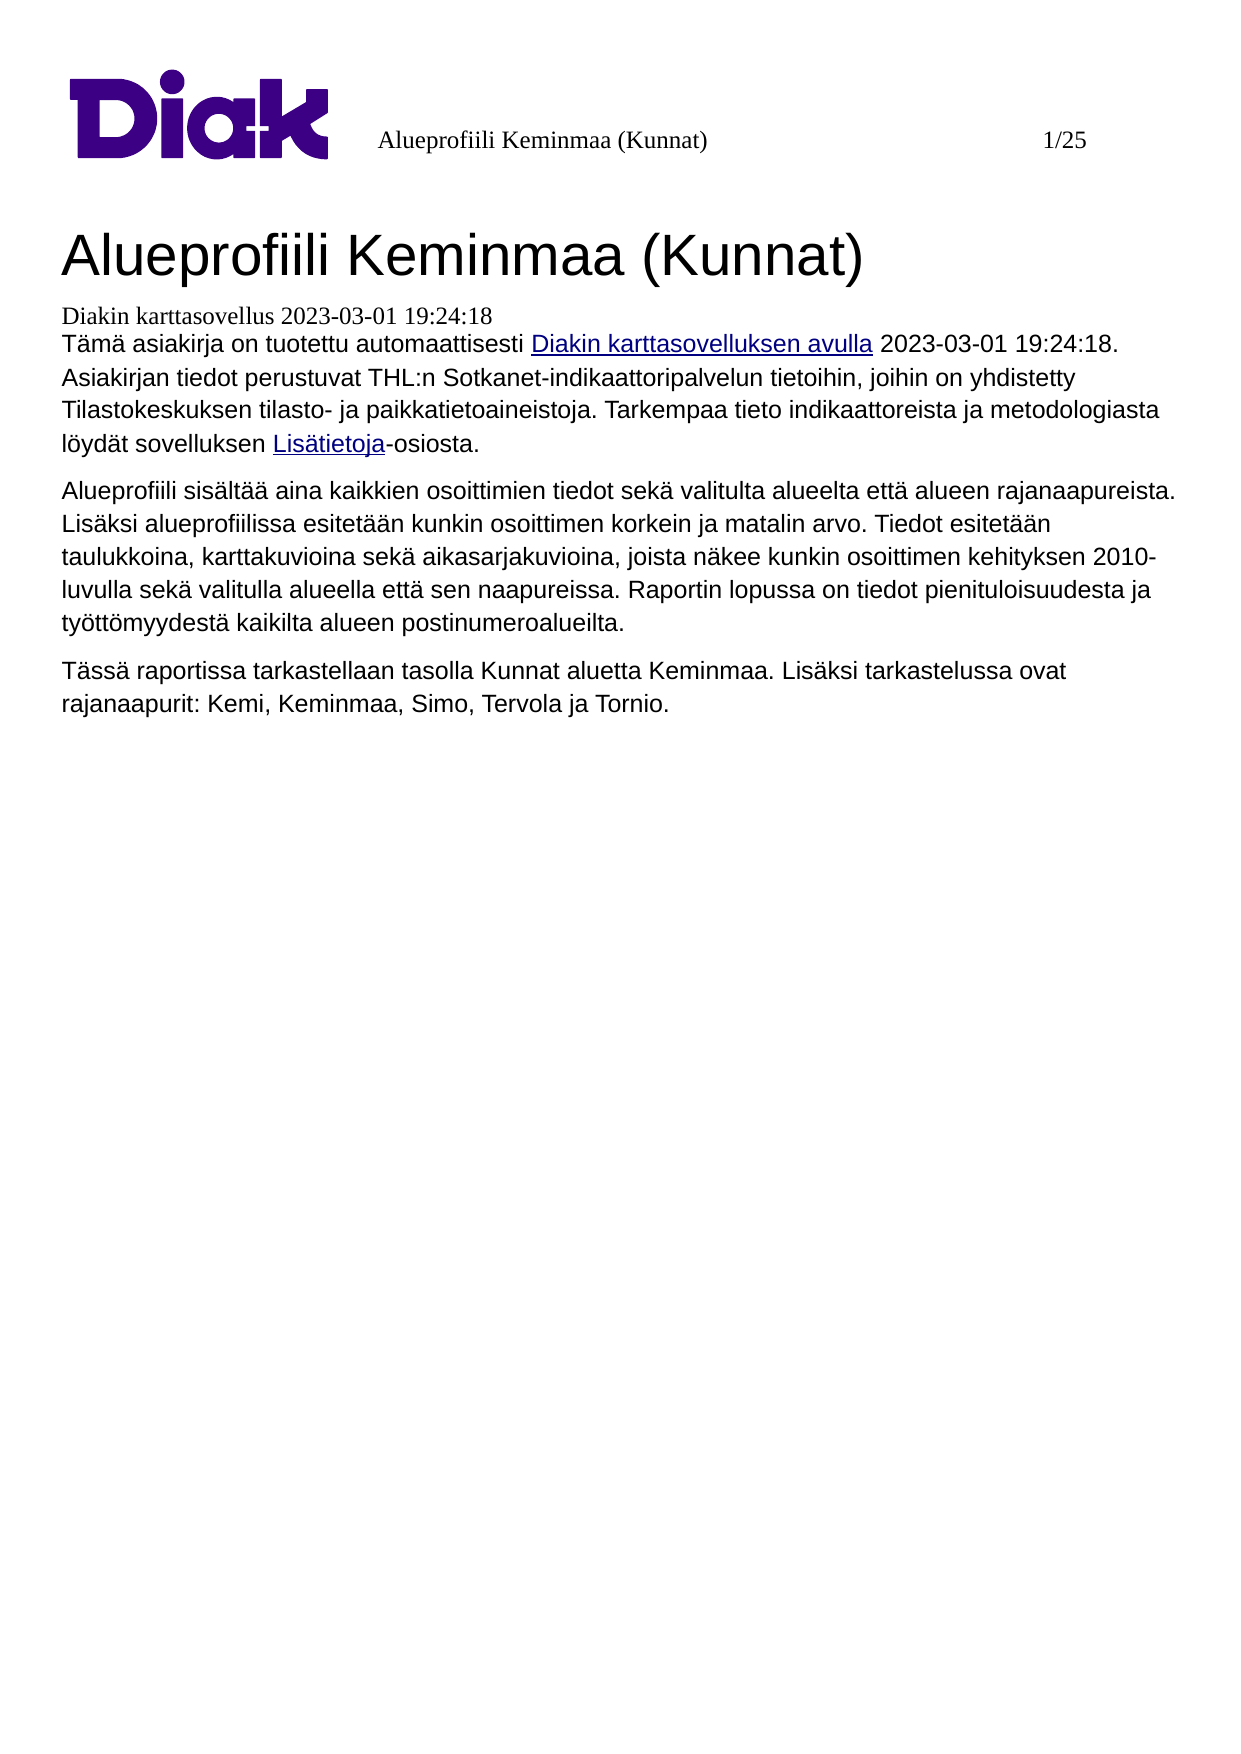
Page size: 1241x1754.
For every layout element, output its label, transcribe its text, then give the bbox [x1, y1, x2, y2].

text Tässä raportissa tarkastellaan tasolla Kunnat aluetta Keminmaa. Lisäksi tarkastelussa ovat rajanaapurit: Kemi, Keminmaa, Simo, Tervola ja Tornio. [61, 656, 1179, 718]
text Tämä asiakirja on tuotettu automaattisesti Diakin karttasovelluksen avulla 2023-03-01 19:24:18. Asiakirjan tiedot perustuvat THL:n Sotkanet-indikaattoripalvelun tietoihin, joihin on yhdistetty Tilastokeskuksen tilasto- ja paikkatietoaineistoja. Tarkempaa tieto indikaattoreista ja metodologiasta löydät sovelluksen Lisätietoja-osiosta. [61, 329, 1179, 457]
text Alueprofiili sisältää aina kaikkien osoittimien tiedot sekä valitulta alueelta että alueen rajanaapureista. Lisäksi alueprofiilissa esitetään kunkin osoittimen korkein ja matalin arvo. Tiedot esitetään taulukkoina, karttakuvioina sekä aikasarjakuvioina, joista näkee kunkin osoittimen kehityksen 2010-luvulla sekä valitulla alueella että sen naapureissa. Raportin lopussa on tiedot pienituloisuudesta ja työttömyydestä kaikilta alueen postinumeroalueilta. [61, 476, 1179, 637]
title Alueprofiili Keminmaa (Kunnat) [61, 221, 1179, 288]
text Diakin karttasovellus 2023-03-01 19:24:18 [61, 301, 1179, 329]
